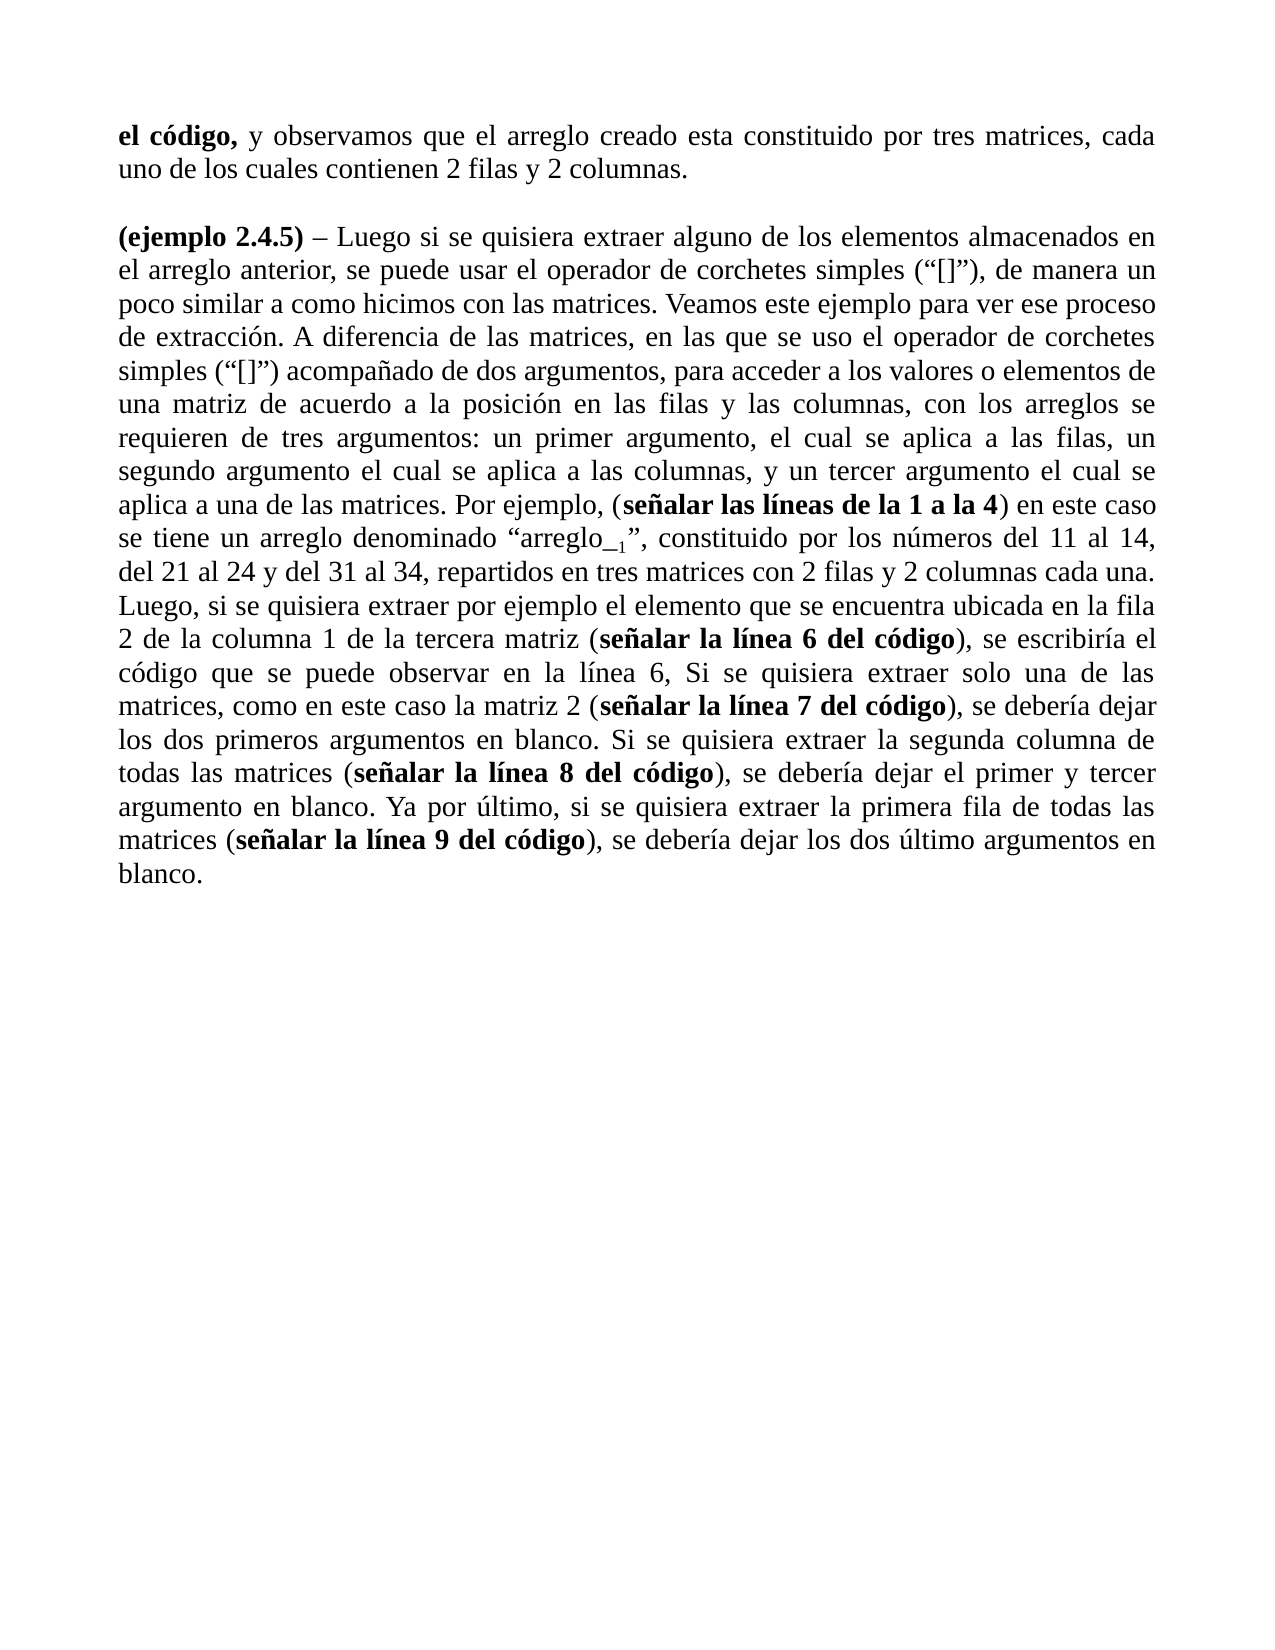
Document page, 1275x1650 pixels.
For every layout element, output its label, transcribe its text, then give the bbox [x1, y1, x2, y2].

text (ejemplo 2.4.5) – Luego si se quisiera extraer alguno de los elementos almacenados en el arreglo anterior, se puede usar el operador de corchetes simples (“[]”), de manera un poco similar a como hicimos con las matrices. Veamos este ejemplo para ver ese proceso de extracción. A diferencia de las matrices, en las que se uso el operador de corchetes simples (“[]”) acompañado de dos argumentos, para acceder a los valores o elementos de una matriz de acuerdo a la posición en las filas y las columnas, con los arreglos se requieren de tres argumentos: un primer argumento, el cual se aplica a las filas, un segundo argumento el cual se aplica a las columnas, y un tercer argumento el cual se aplica a una de las matrices. Por ejemplo, (señalar las líneas de la 1 a la 4) en este caso se tiene un arreglo denominado “arreglo_₁”, constituido por los números del 11 al 14, del 21 al 24 y del 31 al 34, repartidos en tres matrices con 2 filas y 2 columnas cada una. Luego, si se quisiera extraer por ejemplo el elemento que se encuentra ubicada en la fila 2 de la columna 1 de la tercera matriz (señalar la línea 6 del código), se escribiría el código que se puede observar en la línea 6, Si se quisiera extraer solo una de las matrices, como en este caso la matriz 2 (señalar la línea 7 del código), se debería dejar los dos primeros argumentos en blanco. Si se quisiera extraer la segunda columna de todas las matrices (señalar la línea 8 del código), se debería dejar el primer y tercer argumento en blanco. Ya por último, si se quisiera extraer la primera fila de todas las matrices (señalar la línea 9 del código), se debería dejar los dos último argumentos en blanco. [118, 219, 1157, 889]
text el código, y observamos que el arreglo creado esta constituido por tres matrices, cada uno de los cuales contienen 2 filas y 2 columnas. [118, 118, 1157, 185]
